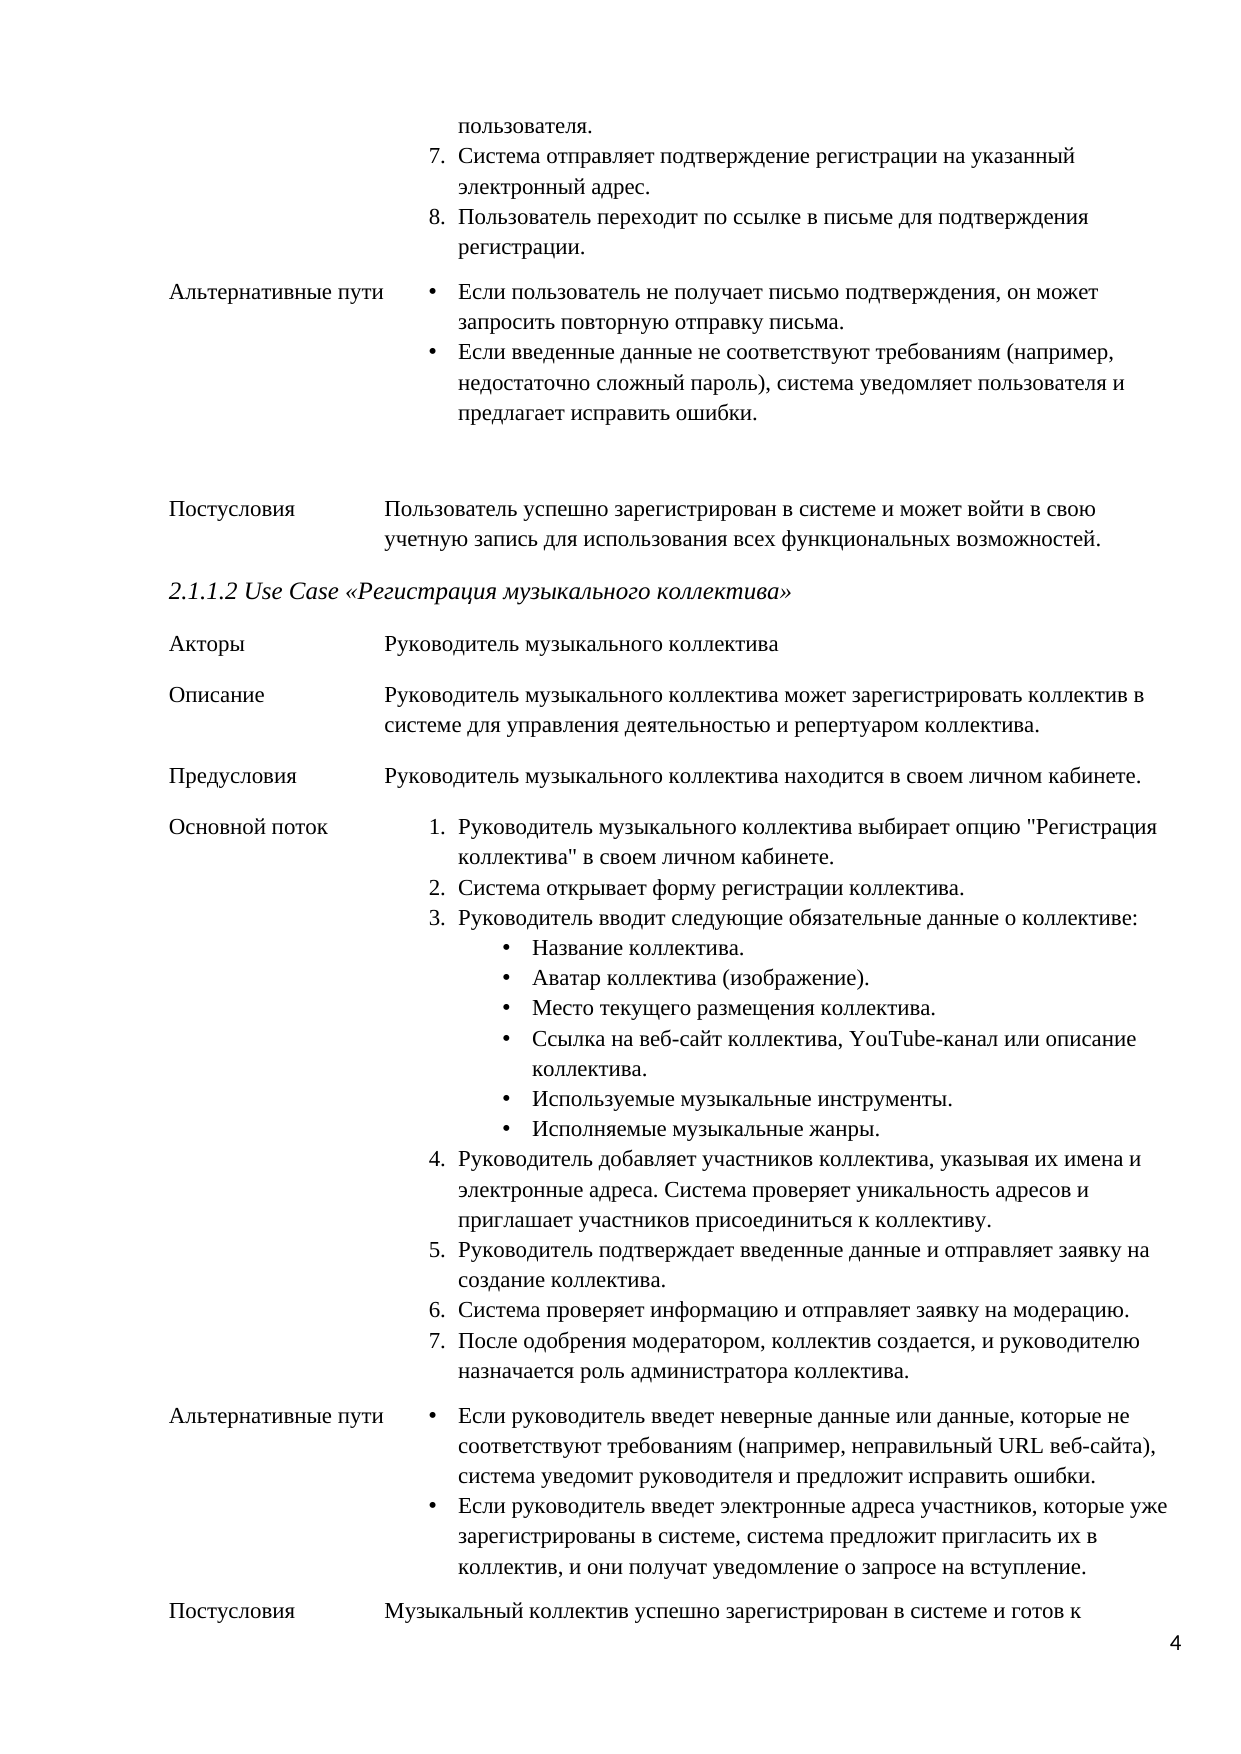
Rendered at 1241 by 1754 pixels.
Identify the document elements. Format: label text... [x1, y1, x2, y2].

table_cell Музыкальный коллектив успешно зарегистрирован в системе и готов к [384, 1598, 1181, 1624]
table_header Акторы [169, 630, 384, 681]
table_cell [169, 113, 384, 278]
table_cell Если руководитель введет неверные данные или данные, которые не соответствуют требованиям (например, неправильный URL веб-сайта), система уведомит руководителя и предложит исправить ошибки. Если руководитель введет электронные адреса участников, которые уже зарегистрированы в системе, система предложит пригласить их в коллектив, и они получат уведомление о запросе на вступление. [384, 1402, 1181, 1597]
table_header Руководитель музыкального коллектива [384, 630, 1181, 681]
table_cell Постусловия [169, 1598, 384, 1624]
text 2.1.1.2 Use Case «Регистрация музыкального коллектива» [169, 576, 1181, 605]
table_cell Альтернативные пути [169, 278, 384, 495]
table_cell Если пользователь не получает письмо подтверждения, он может запросить повторную отправку письма. Если введенные данные не соответствуют требованиям (например, недостаточно сложный пароль), система уведомляет пользователя и предлагает исправить ошибки. [384, 278, 1181, 495]
table_cell пользователя. Система отправляет подтверждение регистрации на указанный электронный адрес. Пользователь переходит по ссылке в письме для подтверждения регистрации. [384, 113, 1181, 278]
table_cell Основной поток [169, 813, 384, 1402]
table_cell Руководитель музыкального коллектива находится в своем личном кабинете. [384, 762, 1181, 813]
table_cell Постусловия [169, 495, 384, 576]
table_cell Пользователь успешно зарегистрирован в системе и может войти в свою учетную запись для использования всех функциональных возможностей. [384, 495, 1181, 576]
table_cell Руководитель музыкального коллектива выбирает опцию "Регистрация коллектива" в своем личном кабинете. Система открывает форму регистрации коллектива. Руководитель вводит следующие обязательные данные о коллективе: Название коллектива. Аватар коллектива (изображение). Место текущего размещения коллектива. Ссылка на веб-сайт коллектива, YouTube-канал или описание коллектива. Используемые музыкальные инструменты. Исполняемые музыкальные жанры. Руководитель добавляет участников коллектива, указывая их имена и электронные адреса. Система проверяет уникальность адресов и приглашает участников присоединиться к коллективу. Руководитель подтверждает введенные данные и отправляет заявку на создание коллектива. Система проверяет информацию и отправляет заявку на модерацию. После одобрения модератором, коллектив создается, и руководителю назначается роль администратора коллектива. [384, 813, 1181, 1402]
table_cell Описание [169, 681, 384, 762]
table_cell Руководитель музыкального коллектива может зарегистрировать коллектив в системе для управления деятельностью и репертуаром коллектива. [384, 681, 1181, 762]
table_cell Альтернативные пути [169, 1402, 384, 1597]
table_cell Предусловия [169, 762, 384, 813]
